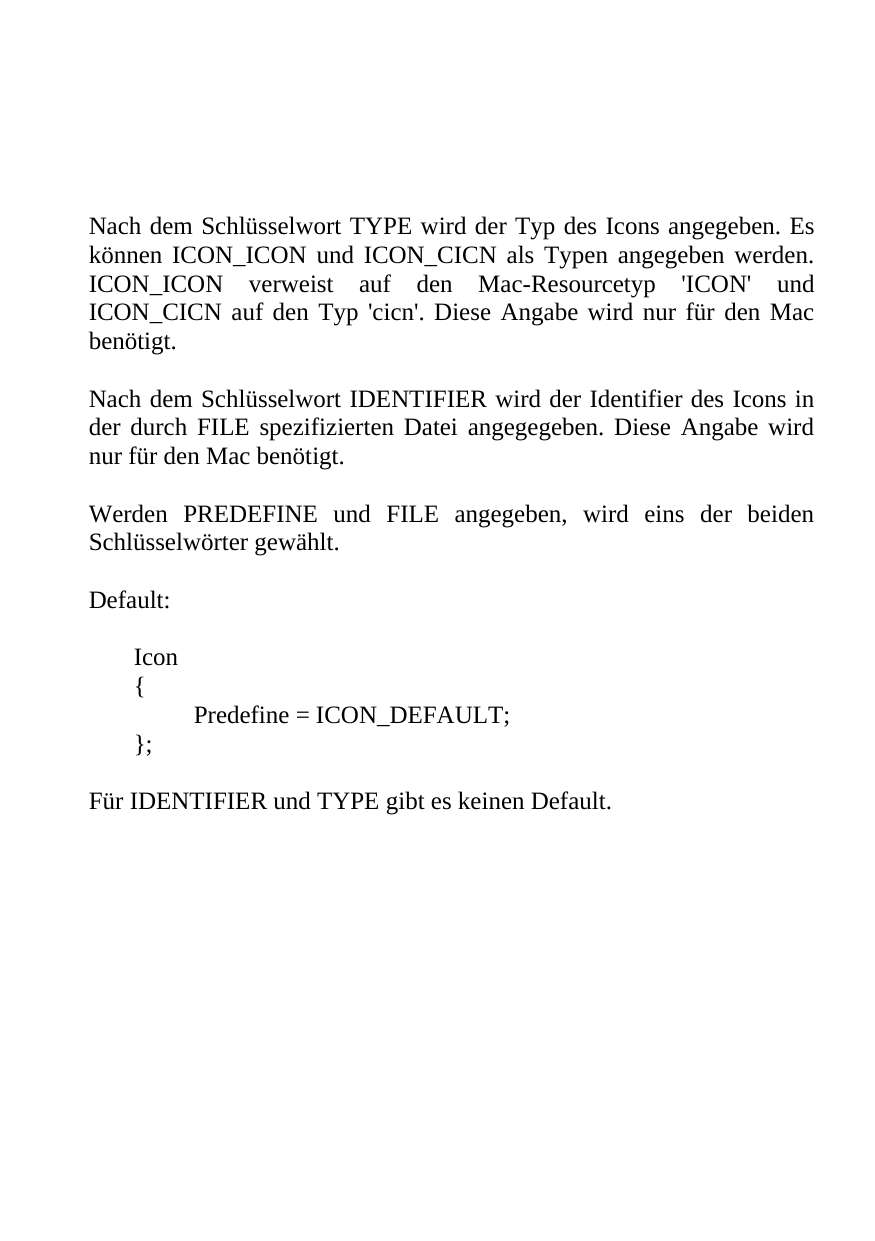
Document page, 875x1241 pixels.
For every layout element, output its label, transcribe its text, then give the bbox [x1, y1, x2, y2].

list }; [88, 729, 815, 757]
text Default: [88, 585, 815, 614]
text Nach dem Schlüsselwort TYPE wird der Typ des Icons angegeben. Es können ICON_ICON und ICON_CICN als Typen angegeben werden. ICON_ICON verweist auf den Mac-Resourcetyp 'ICON' und ICON_CICN auf den Typ 'cicn'. Diese Angabe wird nur für den Mac benötigt. [88, 211, 815, 355]
list Predefine = ICON_DEFAULT; [88, 700, 815, 729]
text Werden PREDEFINE und FILE angegeben, wird eins der beiden Schlüsselwörter gewählt. [88, 499, 815, 556]
text Für IDENTIFIER und TYPE gibt es keinen Default. [88, 786, 815, 815]
text Nach dem Schlüsselwort IDENTIFIER wird der Identifier des Icons in der durch FILE spezifizierten Datei angegegeben. Diese Angabe wird nur für den Mac benötigt. [88, 384, 815, 470]
list Icon [88, 642, 815, 671]
list { [88, 671, 815, 700]
